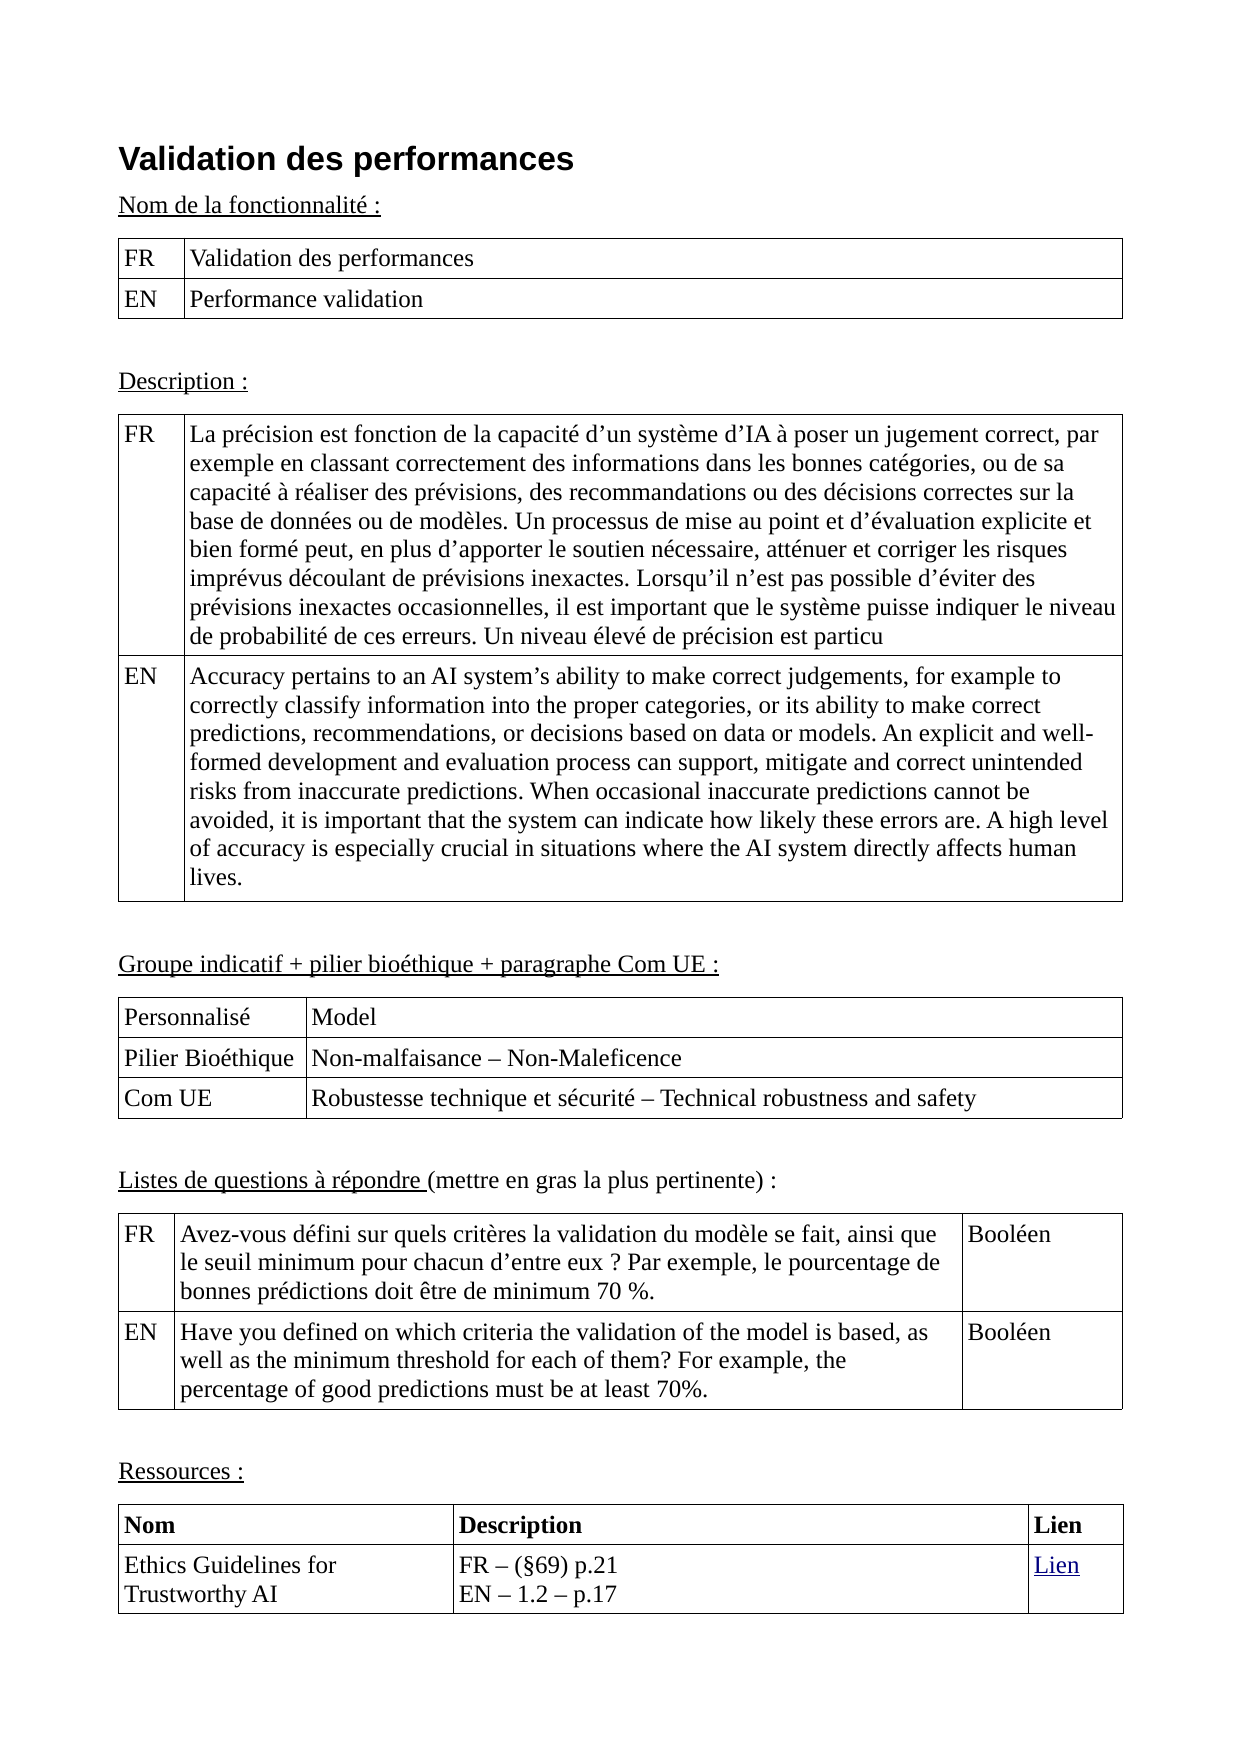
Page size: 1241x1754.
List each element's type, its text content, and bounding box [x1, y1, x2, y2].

table_cell Booléen [963, 1312, 1122, 1408]
subtitle Validation des performances [118, 139, 1122, 178]
table_header Nom [119, 1505, 453, 1544]
text Listes de questions à répondre (mettre en gras la plus pertinente) : [118, 1165, 1122, 1194]
table_header Booléen [963, 1214, 1122, 1311]
table_cell Non-malfaisance – Non-Maleficence [307, 1038, 1122, 1077]
table_header Description [454, 1505, 1028, 1544]
table_header Personnalisé [119, 998, 306, 1037]
table_header Avez-vous défini sur quels critères la validation du modèle se fait, ainsi que le seuil minimum pour chacun d’entre eux ? Par exemple, le pourcentage de bonnes prédictions doit être de minimum 70 %. [175, 1214, 962, 1311]
table_header La précision est fonction de la capacité d’un système d’IA à poser un jugement correct, par exemple en classant correctement des informations dans les bonnes catégories, ou de sa capacité à réaliser des prévisions, des recommandations ou des décisions correctes sur la base de données ou de modèles. Un processus de mise au point et d’évaluation explicite et bien formé peut, en plus d’apporter le soutien nécessaire, atténuer et corriger les risques imprévus découlant de prévisions inexactes. Lorsqu’il n’est pas possible d’éviter des prévisions inexactes occasionnelles, il est important que le système puisse indiquer le niveau de probabilité de ces erreurs. Un niveau élevé de précision est particu [185, 415, 1122, 655]
table_cell EN [119, 279, 184, 318]
table_header FR [119, 415, 184, 655]
table_cell EN [119, 1312, 174, 1408]
text Ressources : [118, 1456, 1122, 1485]
table_cell Lien [1029, 1545, 1123, 1613]
text Description : [118, 366, 1122, 395]
table_cell Robustesse technique et sécurité – Technical robustness and safety [307, 1078, 1122, 1118]
text Groupe indicatif + pilier bioéthique + paragraphe Com UE : [118, 949, 1122, 978]
table_cell Accuracy pertains to an AI system’s ability to make correct judgements, for example to correctly classify information into the proper categories, or its ability to make correct predictions, recommendations, or decisions based on data or models. An explicit and well-formed development and evaluation process can support, mitigate and correct unintended risks from inaccurate predictions. When occasional inaccurate predictions cannot be avoided, it is important that the system can indicate how likely these errors are. A high level of accuracy is especially crucial in situations where the AI system directly affects human lives. [185, 656, 1122, 901]
table_cell Have you defined on which criteria the validation of the model is based, as well as the minimum threshold for each of them? For example, the percentage of good predictions must be at least 70%. [175, 1312, 962, 1408]
table_cell FR – (§69) p.21 EN – 1.2 – p.17 [454, 1545, 1028, 1613]
table_header Model [307, 998, 1122, 1037]
text Nom de la fonctionnalité : [118, 190, 1122, 219]
table_header Lien [1029, 1505, 1123, 1544]
table_header FR [119, 1214, 174, 1311]
table_cell Ethics Guidelines for Trustworthy AI [119, 1545, 453, 1613]
table_cell EN [119, 656, 184, 901]
table_cell Performance validation [185, 279, 1122, 318]
table_cell Pilier Bioéthique [119, 1038, 306, 1077]
table_header Validation des performances [185, 239, 1122, 278]
table_header FR [119, 239, 184, 278]
table_cell Com UE [119, 1078, 306, 1118]
